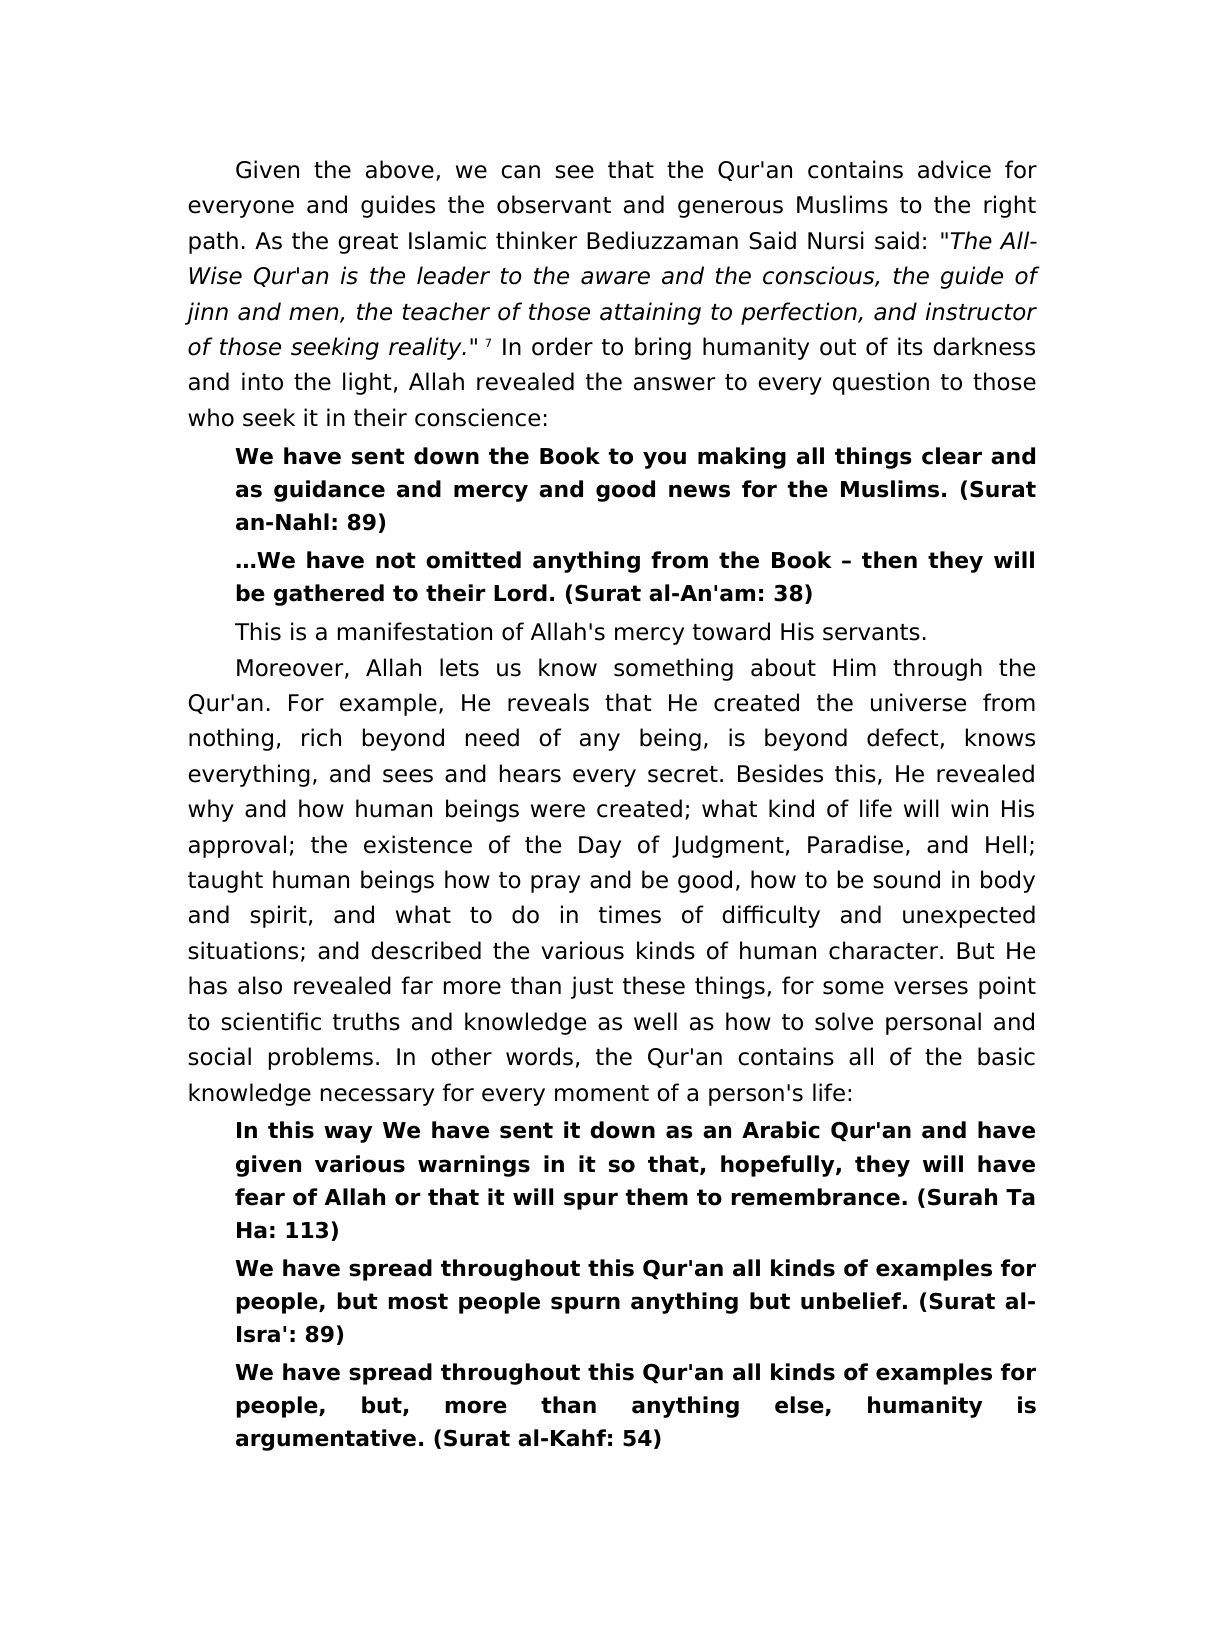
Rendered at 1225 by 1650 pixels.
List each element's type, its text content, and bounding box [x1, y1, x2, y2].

text We have spread throughout this Qur'an all kinds of examples for people, but most people spurn anything but unbelief. (Surat al-Isra': 89) [235, 1249, 1037, 1349]
text …We have not omitted anything from the Book – then they will be gathered to their Lord. (Surat al-An'am: 38) [235, 541, 1037, 608]
text We have sent down the Book to you making all things clear and as guidance and mercy and good news for the Muslims. (Surat an-Nahl: 89) [235, 437, 1037, 537]
text Given the above, we can see that the Qur'an contains advice for everyone and guides the observant and generous Muslims to the right path. As the great Islamic thinker Bediuzzaman Said Nursi said: "The All-Wise Qur'an is the leader to the aware and the conscious, the guide of jinn and men, the teacher of those attaining to perfection, and instructor of those seeking reality." 7 In order to bring humanity out of its darkness and into the light, Allah revealed the answer to every question to those who seek it in their conscience: [187, 150, 1037, 433]
text In this way We have sent it down as an Arabic Qur'an and have given various warnings in it so that, hopefully, they will have fear of Allah or that it will spur them to remembrance. (Surah Ta Ha: 113) [235, 1112, 1037, 1245]
text This is a manifestation of Allah's mercy toward His servants. [187, 612, 1037, 648]
text We have spread throughout this Qur'an all kinds of examples for people, but, more than anything else, humanity is argumentative. (Surat al-Kahf: 54) [235, 1353, 1037, 1453]
text Moreover, Allah lets us know something about Him through the Qur'an. For example, He reveals that He created the universe from nothing, rich beyond need of any being, is beyond defect, knows everything, and sees and hears every secret. Besides this, He revealed why and how human beings were created; what kind of life will win His approval; the existence of the Day of Judgment, Paradise, and Hell; taught human beings how to pray and be good, how to be sound in body and spirit, and what to do in times of difficulty and unexpected situations; and described the various kinds of human character. But He has also revealed far more than just these things, for some verses point to scientific truths and knowledge as well as how to solve personal and social problems. In other words, the Qur'an contains all of the basic knowledge necessary for every moment of a person's life: [187, 648, 1037, 1108]
